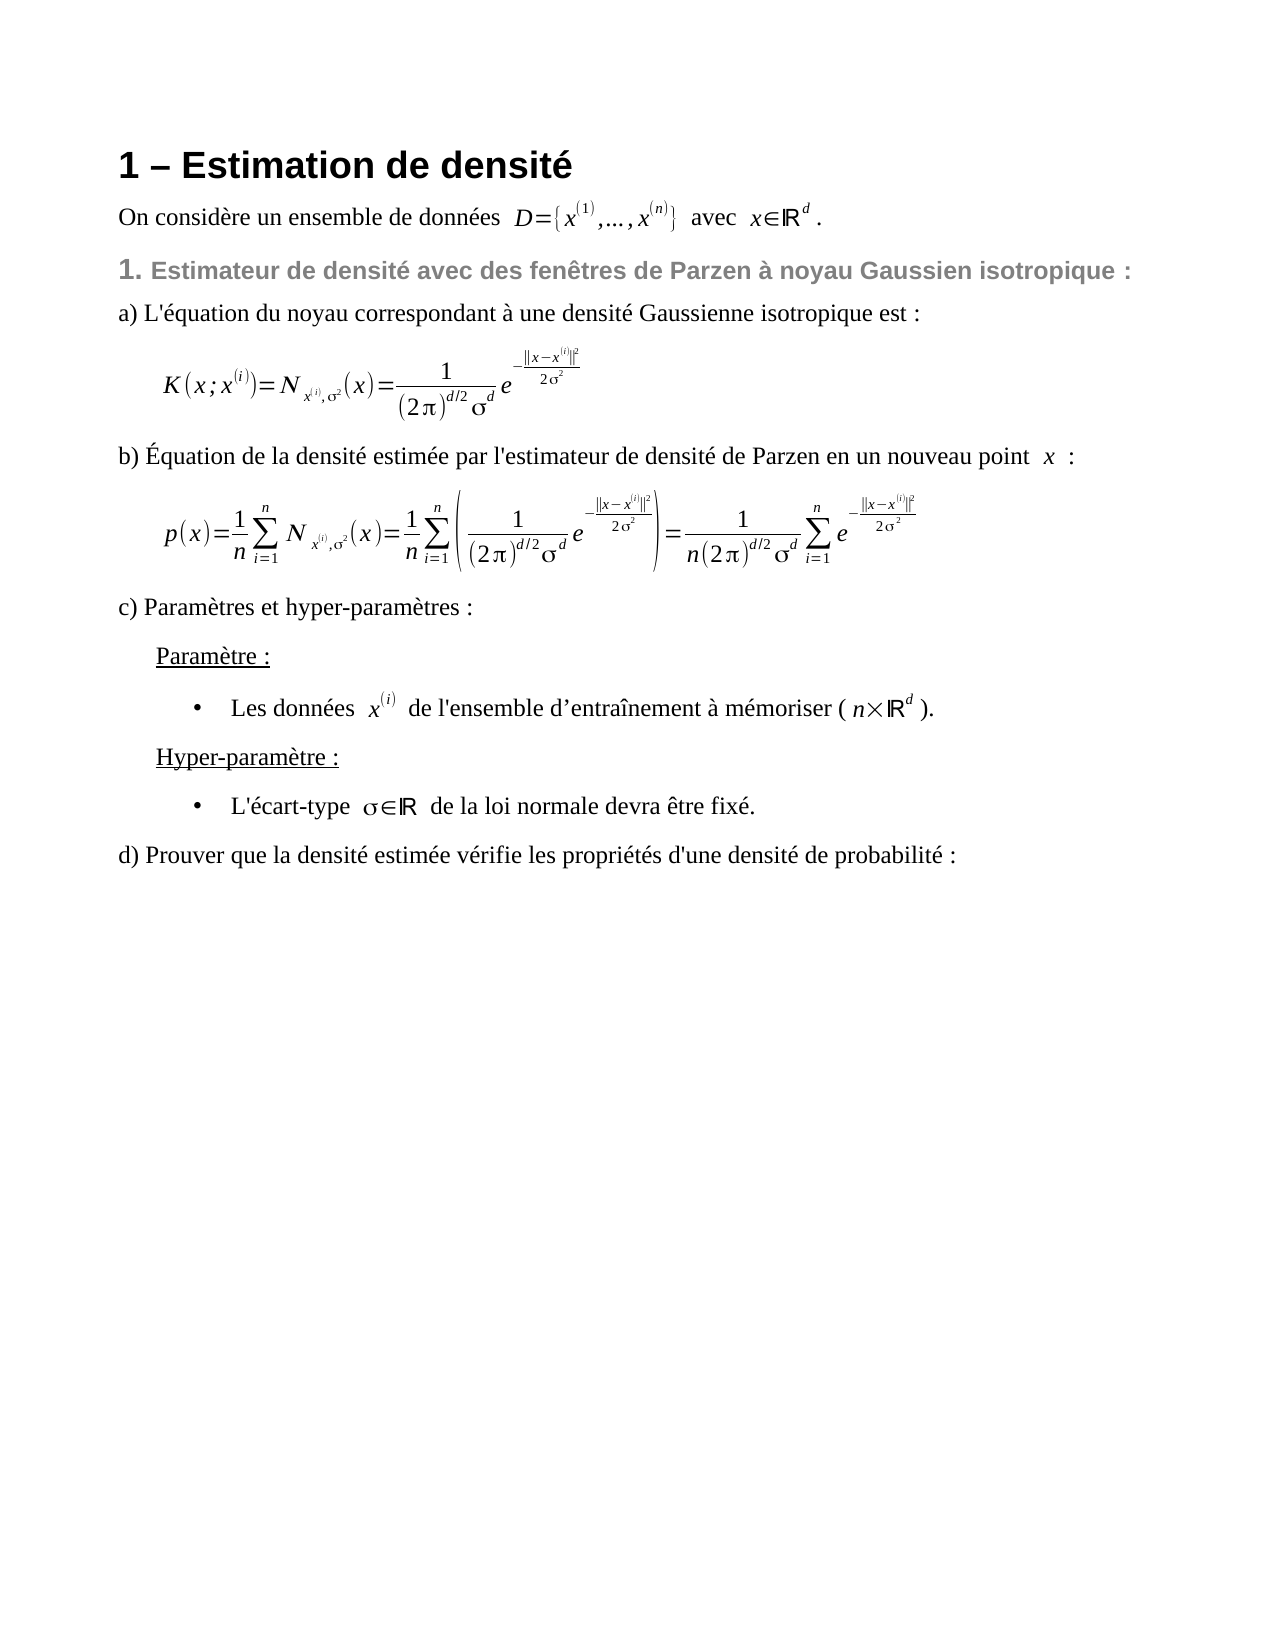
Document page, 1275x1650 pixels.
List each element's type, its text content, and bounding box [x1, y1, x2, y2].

text c) Paramètres et hyper-paramètres : [118, 592, 1157, 621]
subtitle 1. Estimateur de densité avec des fenêtres de Parzen à noyau Gaussien isotropique : [118, 252, 1157, 285]
text d) Prouver que la densité estimée vérifie les propriétés d'une densité de probabilité : [118, 840, 1157, 869]
text Hyper-paramètre : [118, 742, 1157, 771]
text Paramètre : [118, 641, 1157, 670]
subtitle 1 – Estimation de densité [118, 143, 1157, 187]
text b) Équation de la densité estimée par l'estimateur de densité de Parzen en un nouveau point : [118, 441, 1157, 470]
text On considère un ensemble de données avec . [118, 199, 1157, 231]
list Les données de l'ensemble d’entraînement à mémoriser (). [193, 691, 1157, 722]
text a) L'équation du noyau correspondant à une densité Gaussienne isotropique est : [118, 298, 1157, 326]
list L'écart-type de la loi normale devra être fixé. [193, 791, 1157, 820]
